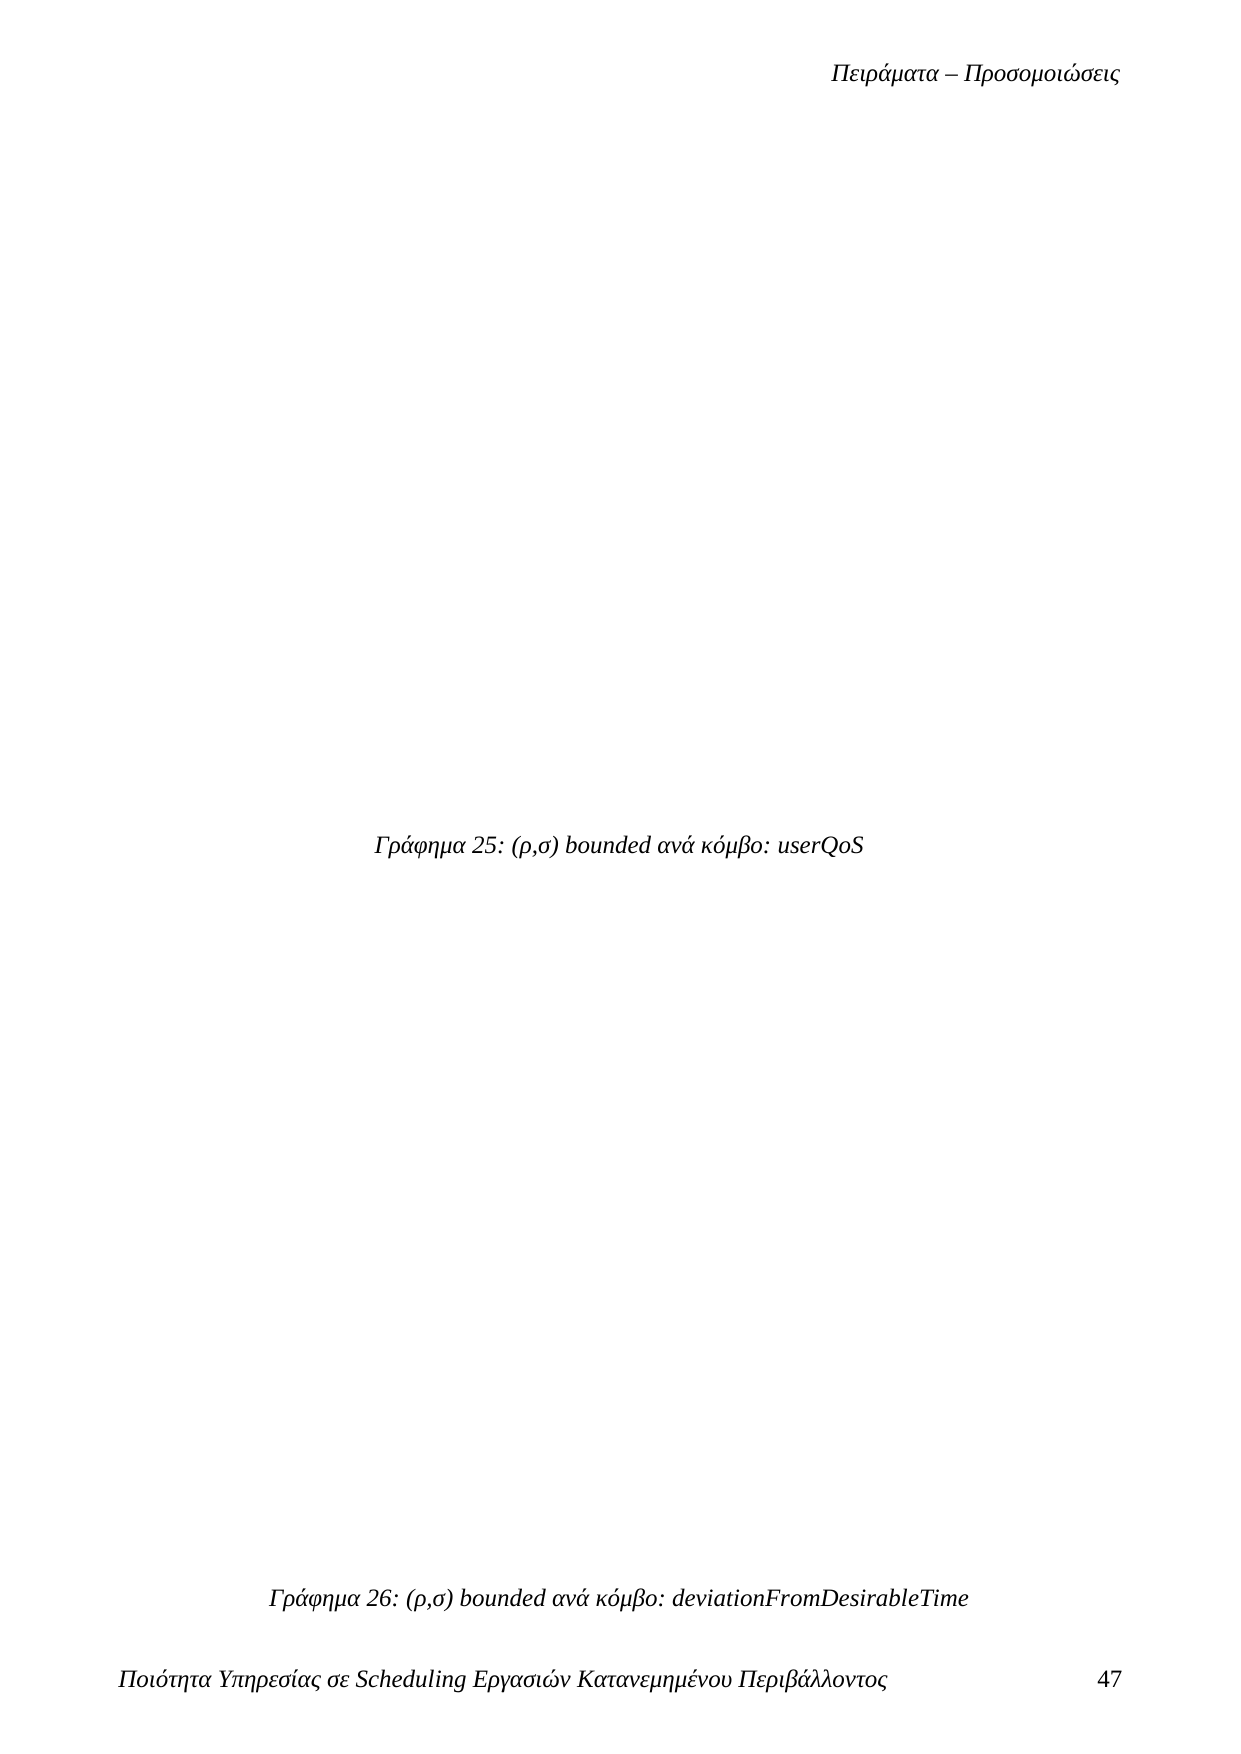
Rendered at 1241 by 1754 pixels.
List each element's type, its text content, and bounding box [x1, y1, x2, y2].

text Γράφημα 25: (ρ,σ) bounded ανά κόμβο: userQoS [118, 131, 1122, 859]
text Γράφημα 26: (ρ,σ) bounded ανά κόμβο: deviationFromDesirableTime [118, 883, 1122, 1612]
